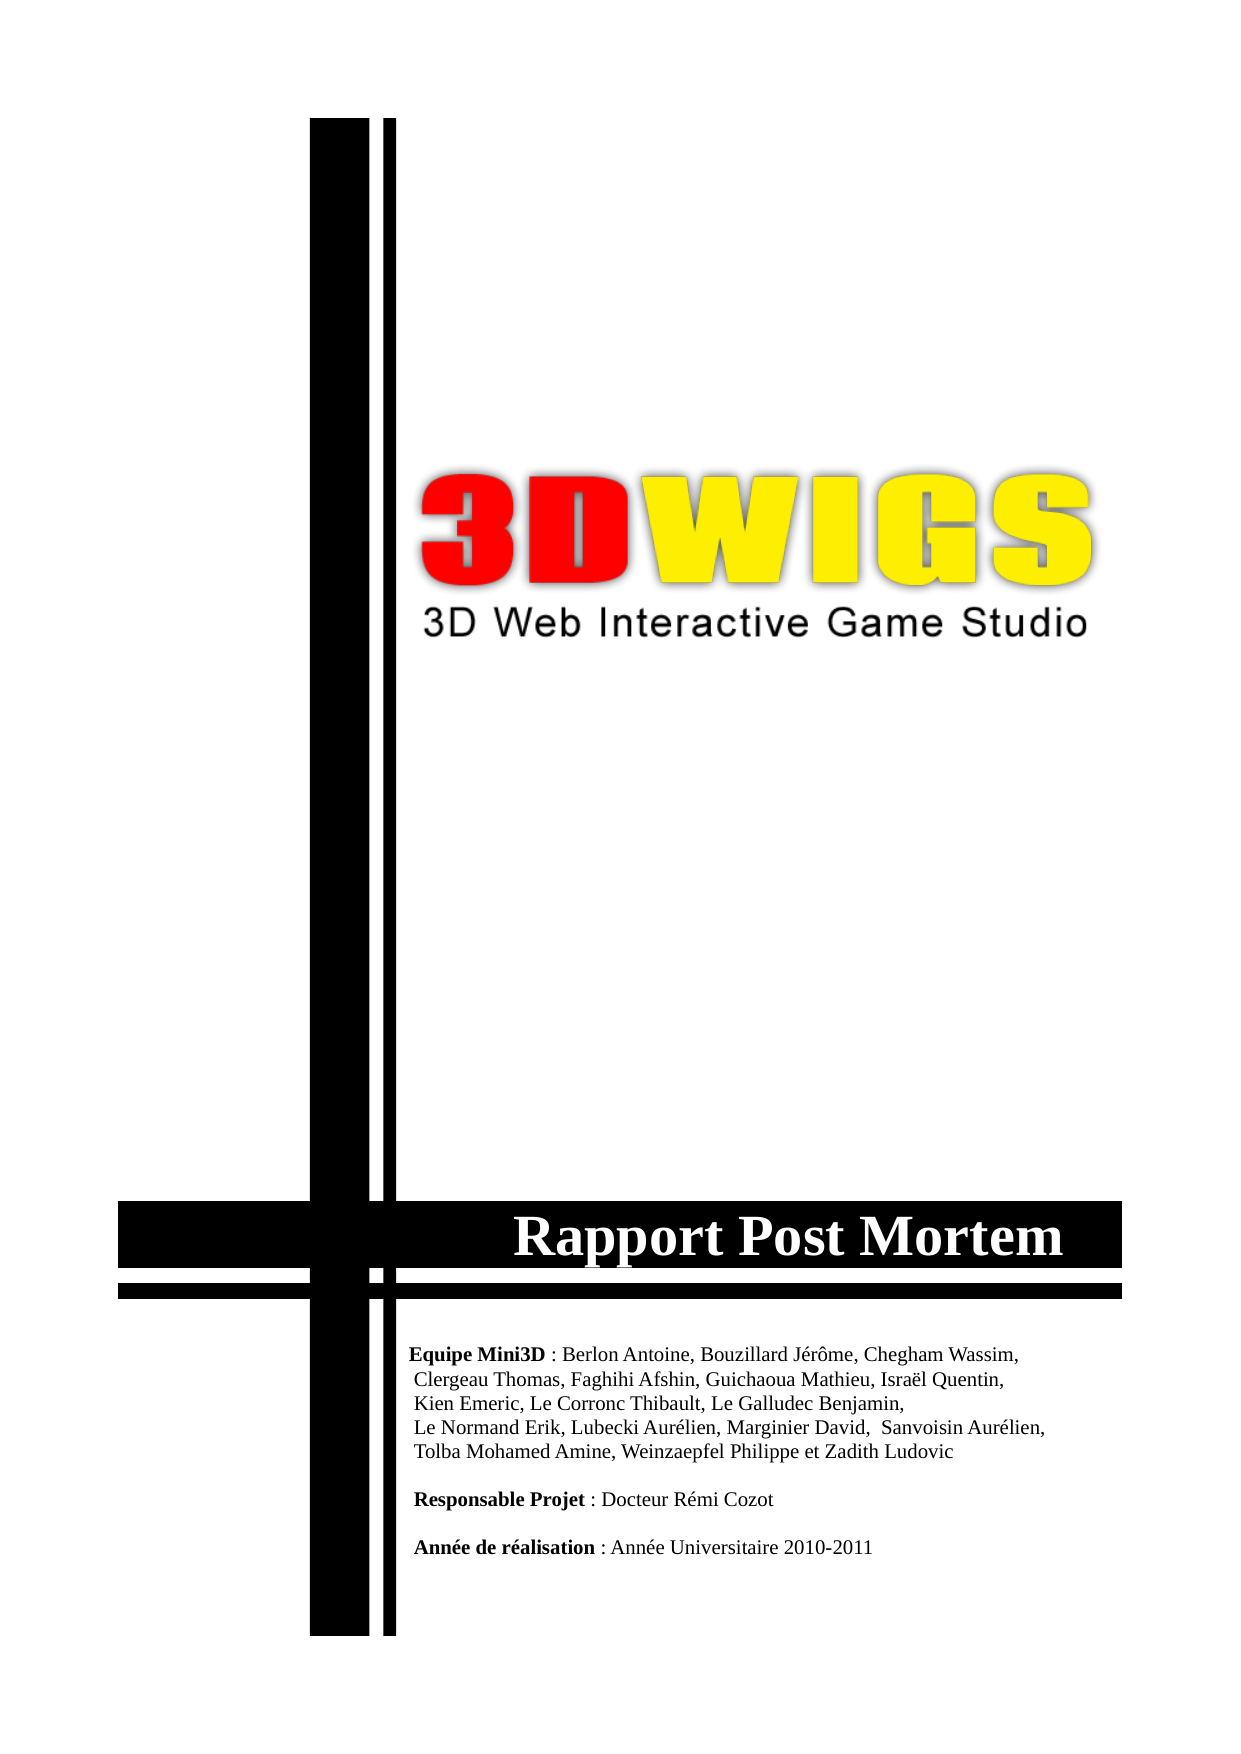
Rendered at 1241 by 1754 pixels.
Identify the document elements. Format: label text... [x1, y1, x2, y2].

text Rapport Post Mortem [397, 1201, 1122, 1268]
text Equipe Mini3D : Berlon Antoine, Bouzillard Jérôme, Chegham Wassim, [397, 1338, 1122, 1367]
text Année de réalisation : Année Universitaire 2010-2011 [397, 1535, 1122, 1559]
text [118, 1391, 309, 1415]
text Clergeau Thomas, Faghihi Afshin, Guichaoua Mathieu, Israël Quentin, [397, 1367, 1122, 1391]
text Le Normand Erik, Lubecki Aurélien, Marginier David, Sanvoisin Aurélien, [397, 1415, 1122, 1439]
text [118, 1535, 309, 1559]
text [118, 1367, 309, 1391]
text [118, 1338, 309, 1367]
picture [309, 118, 1154, 1636]
text [118, 1201, 309, 1268]
text Kien Emeric, Le Corronc Thibault, Le Galludec Benjamin, [397, 1391, 1122, 1415]
text [370, 1201, 383, 1268]
text [118, 1415, 309, 1439]
text [118, 1439, 309, 1463]
text Responsable Projet : Docteur Rémi Cozot [397, 1487, 1122, 1511]
text [118, 1487, 309, 1511]
text Tolba Mohamed Amine, Weinzaepfel Philippe et Zadith Ludovic [397, 1439, 1122, 1463]
